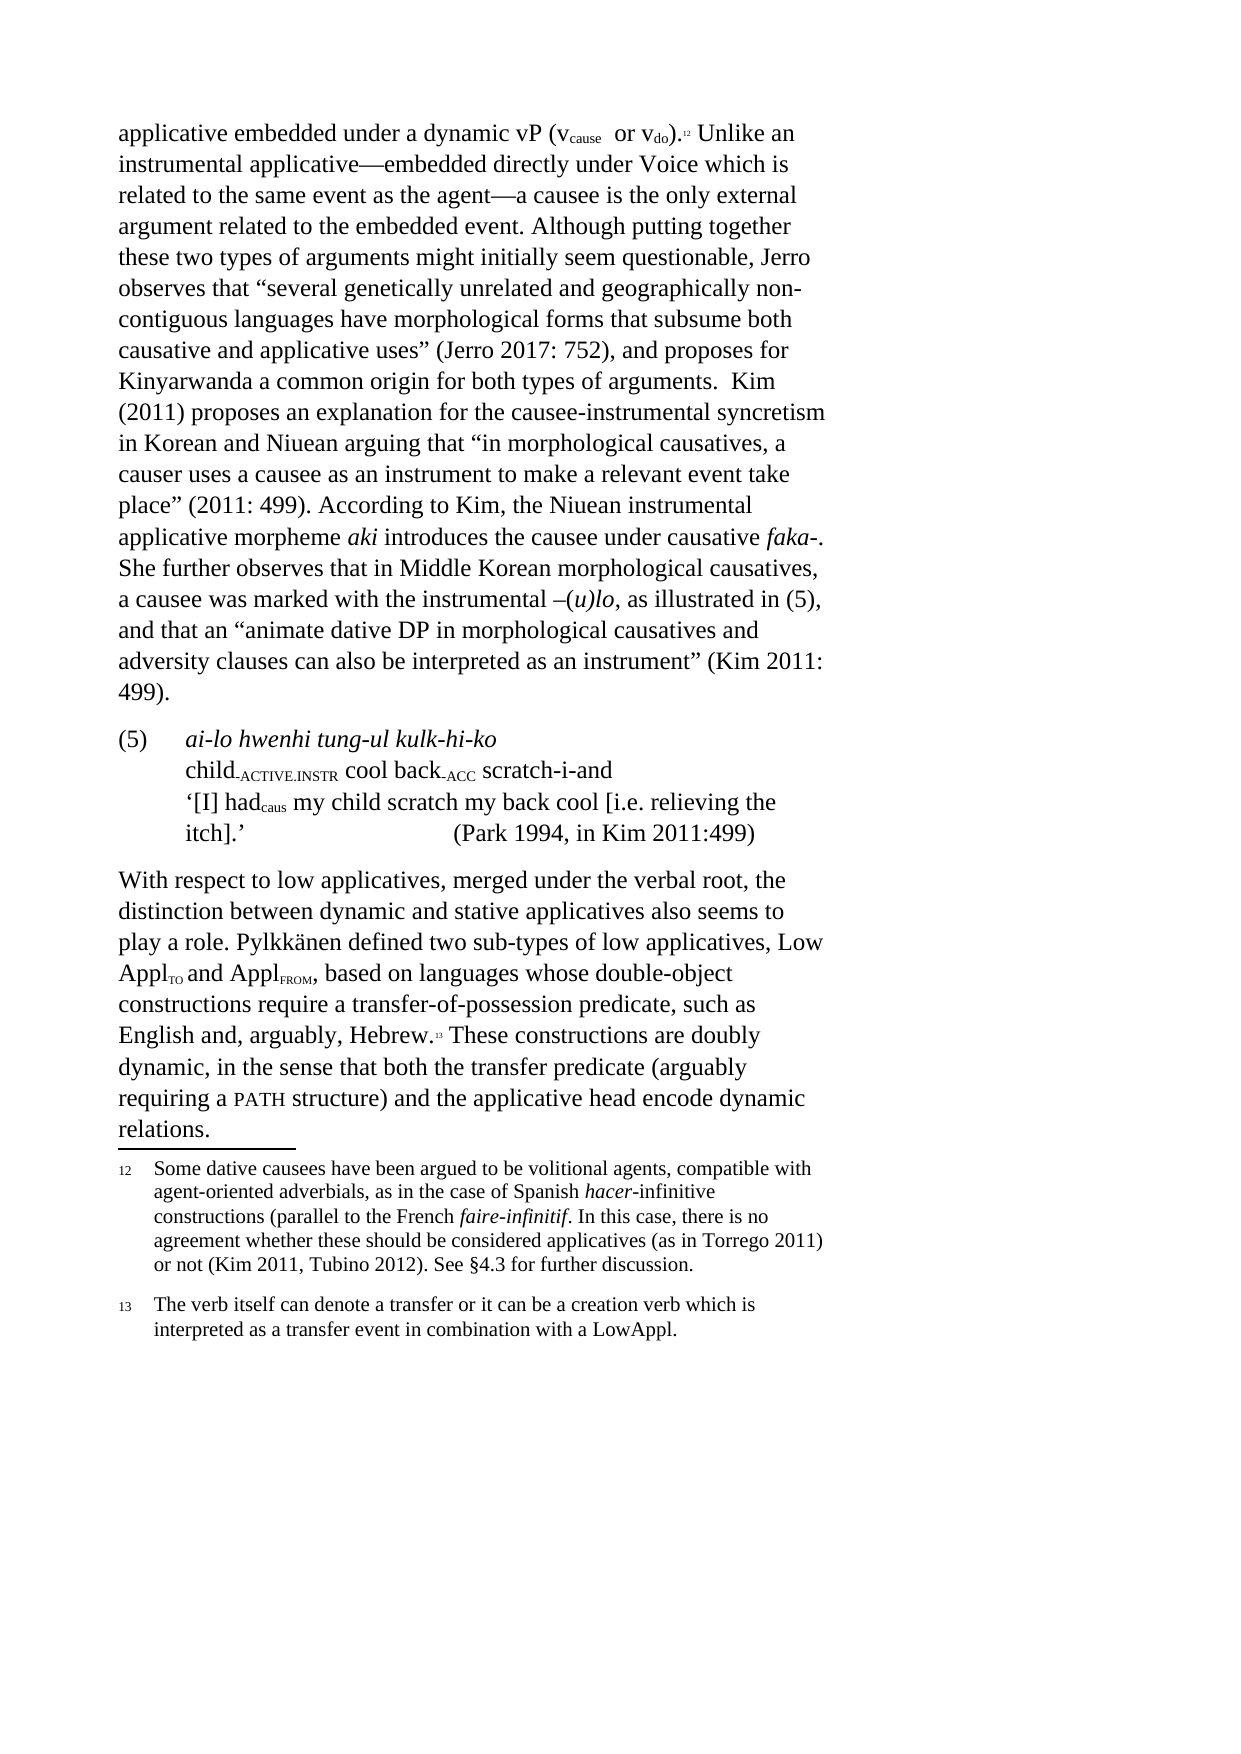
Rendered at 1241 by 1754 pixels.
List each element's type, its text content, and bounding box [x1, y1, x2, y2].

text ‘[I] hadcaus my child scratch my back cool [i.e. relieving the itch].’ (Park 1994, in Kim 2011:499) [118, 787, 827, 846]
text The verb itself can denote a transfer or it can be a creation verb which is interpreted as a transfer event in combination with a LowAppl. [118, 1292, 827, 1341]
text With respect to low applicatives, merged under the verbal root, the distinction between dynamic and stative applicatives also seems to play a role. Pylkkänen defined two sub-types of low applicatives, Low Applto and Applfrom, based on languages whose double-object constructions require a transfer-of-possession predicate, such as English and, arguably, Hebrew. These constructions are doubly dynamic, in the sense that both the transfer predicate (arguably requiring a path structure) and the applicative head encode dynamic relations. [118, 865, 827, 1142]
text applicative embedded under a dynamic vP (vcause or vdo). Unlike an instrumental applicative—embedded directly under Voice which is related to the same event as the agent—a causee is the only external argument related to the embedded event. Although putting together these two types of arguments might initially seem questionable, Jerro observes that “several genetically unrelated and geographically non-contiguous languages have morphological forms that subsume both causative and applicative uses” (Jerro 2017: 752), and proposes for Kinyarwanda a common origin for both types of arguments. Kim (2011) proposes an explanation for the causee-instrumental syncretism in Korean and Niuean arguing that “in morphological causatives, a causer uses a causee as an instrument to make a relevant event take place” (2011: 499). According to Kim, the Niuean instrumental applicative morpheme aki introduces the causee under causative faka-. She further observes that in Middle Korean morphological causatives, a causee was marked with the instrumental –(u)lo, as illustrated in (5), and that an “animate dative DP in morphological causatives and adversity clauses can also be interpreted as an instrument” (Kim 2011: 499). [118, 118, 827, 706]
text Some dative causees have been argued to be volitional agents, compatible with agent-oriented adverbials, as in the case of Spanish hacer-infinitive constructions (parallel to the French faire-infinitif. In this case, there is no agreement whether these should be considered applicatives (as in Torrego 2011) or not (Kim 2011, Tubino 2012). See §4.3 for further discussion. [118, 1155, 827, 1276]
text (5) ai-lo hwenhi tung-ul kulk-hi-ko [118, 724, 827, 753]
text child-ACTIVE.INSTR cool back-ACC scratch-i-and [118, 756, 827, 784]
